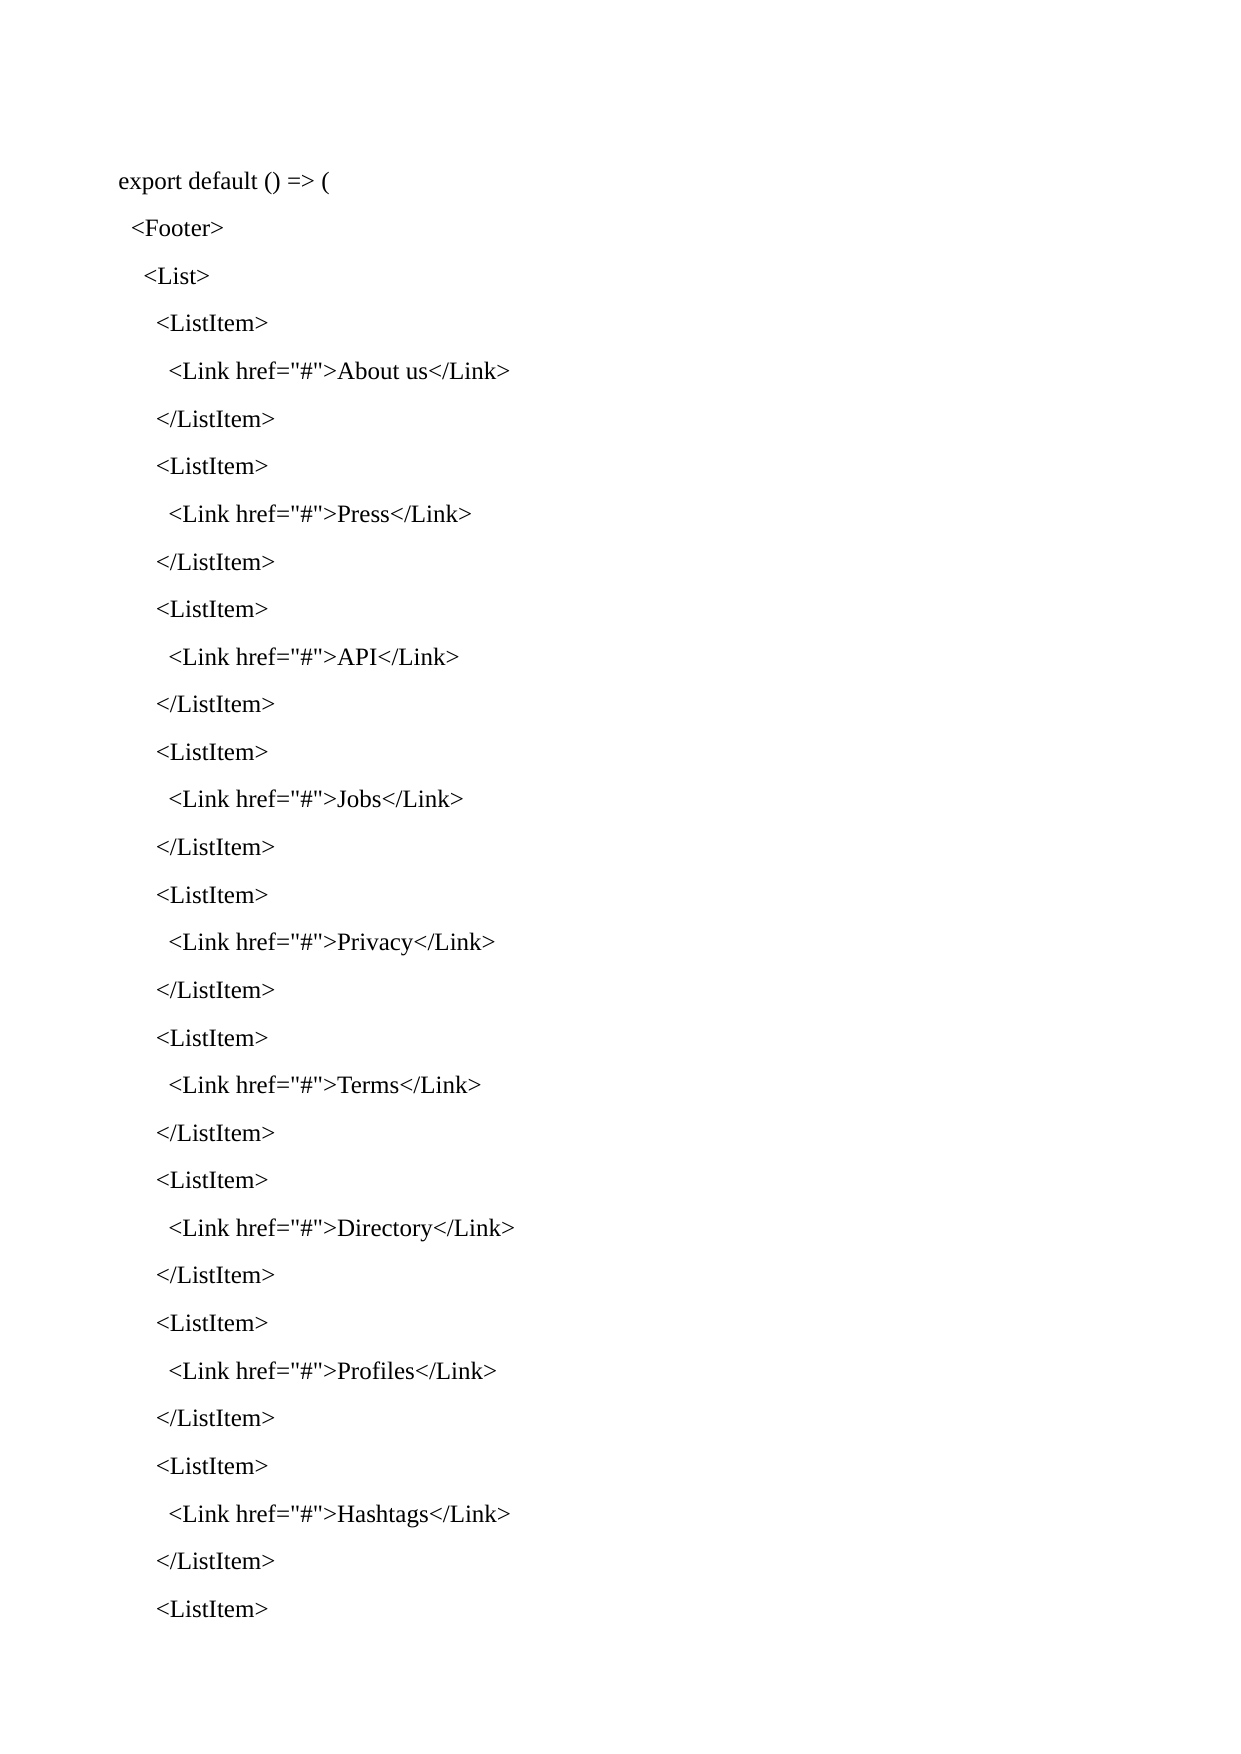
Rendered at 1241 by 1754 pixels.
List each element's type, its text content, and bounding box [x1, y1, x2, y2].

text <Link href="#">Directory</Link> [118, 1213, 1122, 1242]
text </ListItem> [118, 689, 1122, 718]
text </ListItem> [118, 1403, 1122, 1432]
text <ListItem> [118, 1594, 1122, 1623]
text <Link href="#">API</Link> [118, 642, 1122, 671]
text <ListItem> [118, 1165, 1122, 1194]
text <Link href="#">Jobs</Link> [118, 784, 1122, 813]
text <Link href="#">Profiles</Link> [118, 1356, 1122, 1384]
text <ListItem> [118, 880, 1122, 908]
text </ListItem> [118, 1546, 1122, 1575]
text <Footer> [118, 213, 1122, 242]
text </ListItem> [118, 832, 1122, 861]
text <Link href="#">Press</Link> [118, 499, 1122, 528]
text </ListItem> [118, 404, 1122, 432]
text </ListItem> [118, 975, 1122, 1004]
text <ListItem> [118, 737, 1122, 766]
text </ListItem> [118, 1118, 1122, 1147]
text <Link href="#">About us</Link> [118, 356, 1122, 385]
text </ListItem> [118, 1261, 1122, 1289]
text export default () => ( [118, 166, 1122, 194]
text <Link href="#">Privacy</Link> [118, 927, 1122, 956]
text <ListItem> [118, 308, 1122, 337]
text <Link href="#">Terms</Link> [118, 1070, 1122, 1099]
text <ListItem> [118, 594, 1122, 623]
text <List> [118, 261, 1122, 290]
text </ListItem> [118, 547, 1122, 575]
text <ListItem> [118, 1308, 1122, 1337]
text <ListItem> [118, 1023, 1122, 1051]
text <ListItem> [118, 1451, 1122, 1480]
text <Link href="#">Hashtags</Link> [118, 1499, 1122, 1527]
text <ListItem> [118, 451, 1122, 480]
